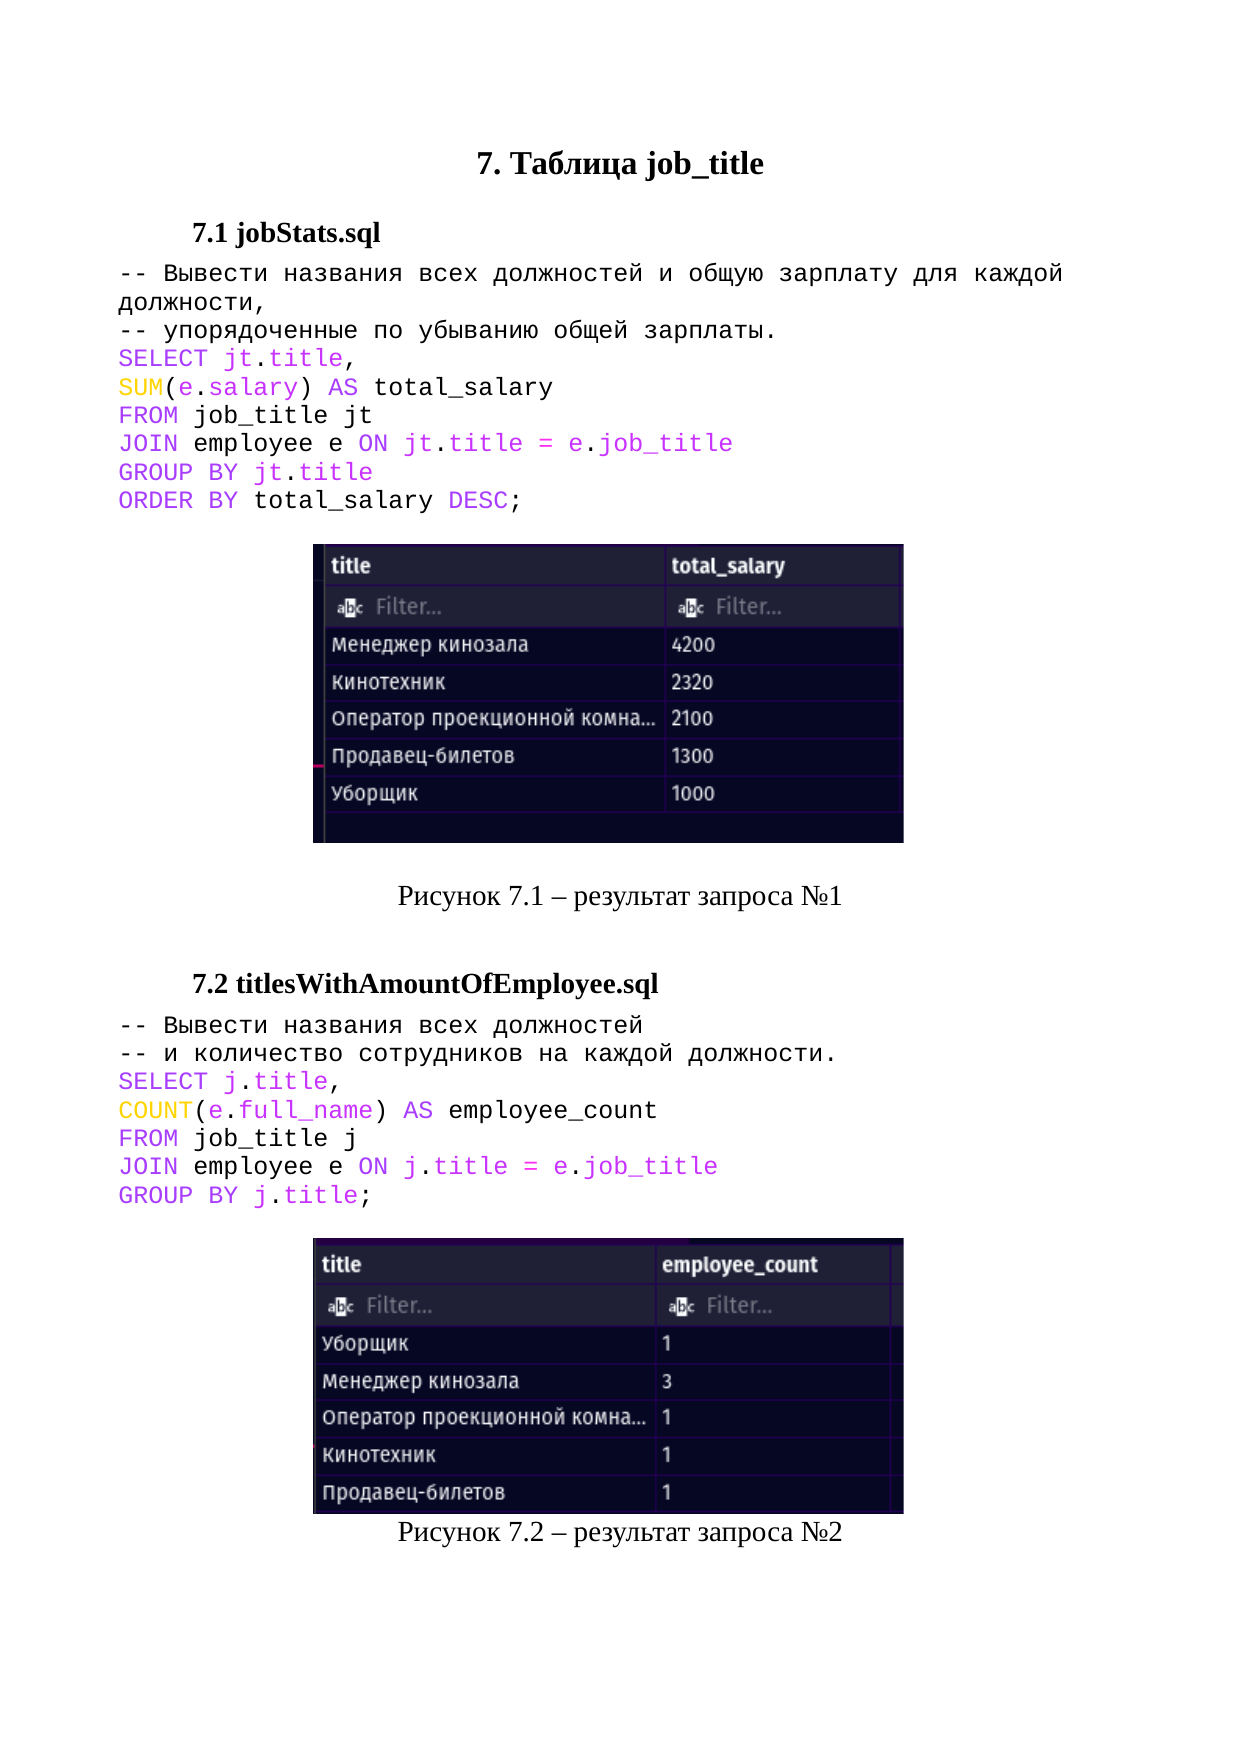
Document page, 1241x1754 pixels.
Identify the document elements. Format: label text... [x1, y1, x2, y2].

text SUM(e.salary) AS total_salary [118, 374, 1122, 402]
text FROM job_title jt [118, 402, 1122, 431]
subtitle 7.2 titlesWithAmountOfEmployee.sql [118, 966, 1122, 1000]
text JOIN employee e ON jt.title = e.job_title [118, 431, 1122, 459]
subtitle 7. Таблица job_title [118, 143, 1122, 181]
text JOIN employee e ON j.title = e.job_title [118, 1154, 1122, 1182]
text -- Вывести названия всех должностей и общую зарплату для каждой должности, [118, 261, 1122, 317]
text GROUP BY j.title; [118, 1182, 1122, 1211]
text SELECT jt.title, [118, 346, 1122, 374]
text GROUP BY jt.title [118, 459, 1122, 487]
text -- и количество сотрудников на каждой должности. [118, 1041, 1122, 1069]
text Рисунок 7.1 – результат запроса №1 [118, 878, 1122, 912]
text ORDER BY total_salary DESC; [118, 487, 1122, 516]
text SELECT j.title, [118, 1069, 1122, 1097]
picture [313, 1238, 904, 1514]
picture [313, 544, 904, 843]
text -- упорядоченные по убыванию общей зарплаты. [118, 317, 1122, 346]
text Рисунок 7.2 – результат запроса №2 [118, 1514, 1122, 1547]
text FROM job_title j [118, 1126, 1122, 1154]
text COUNT(e.full_name) AS employee_count [118, 1097, 1122, 1126]
subtitle 7.1 jobStats.sql [118, 215, 1122, 248]
text -- Вывести названия всех должностей [118, 1012, 1122, 1041]
